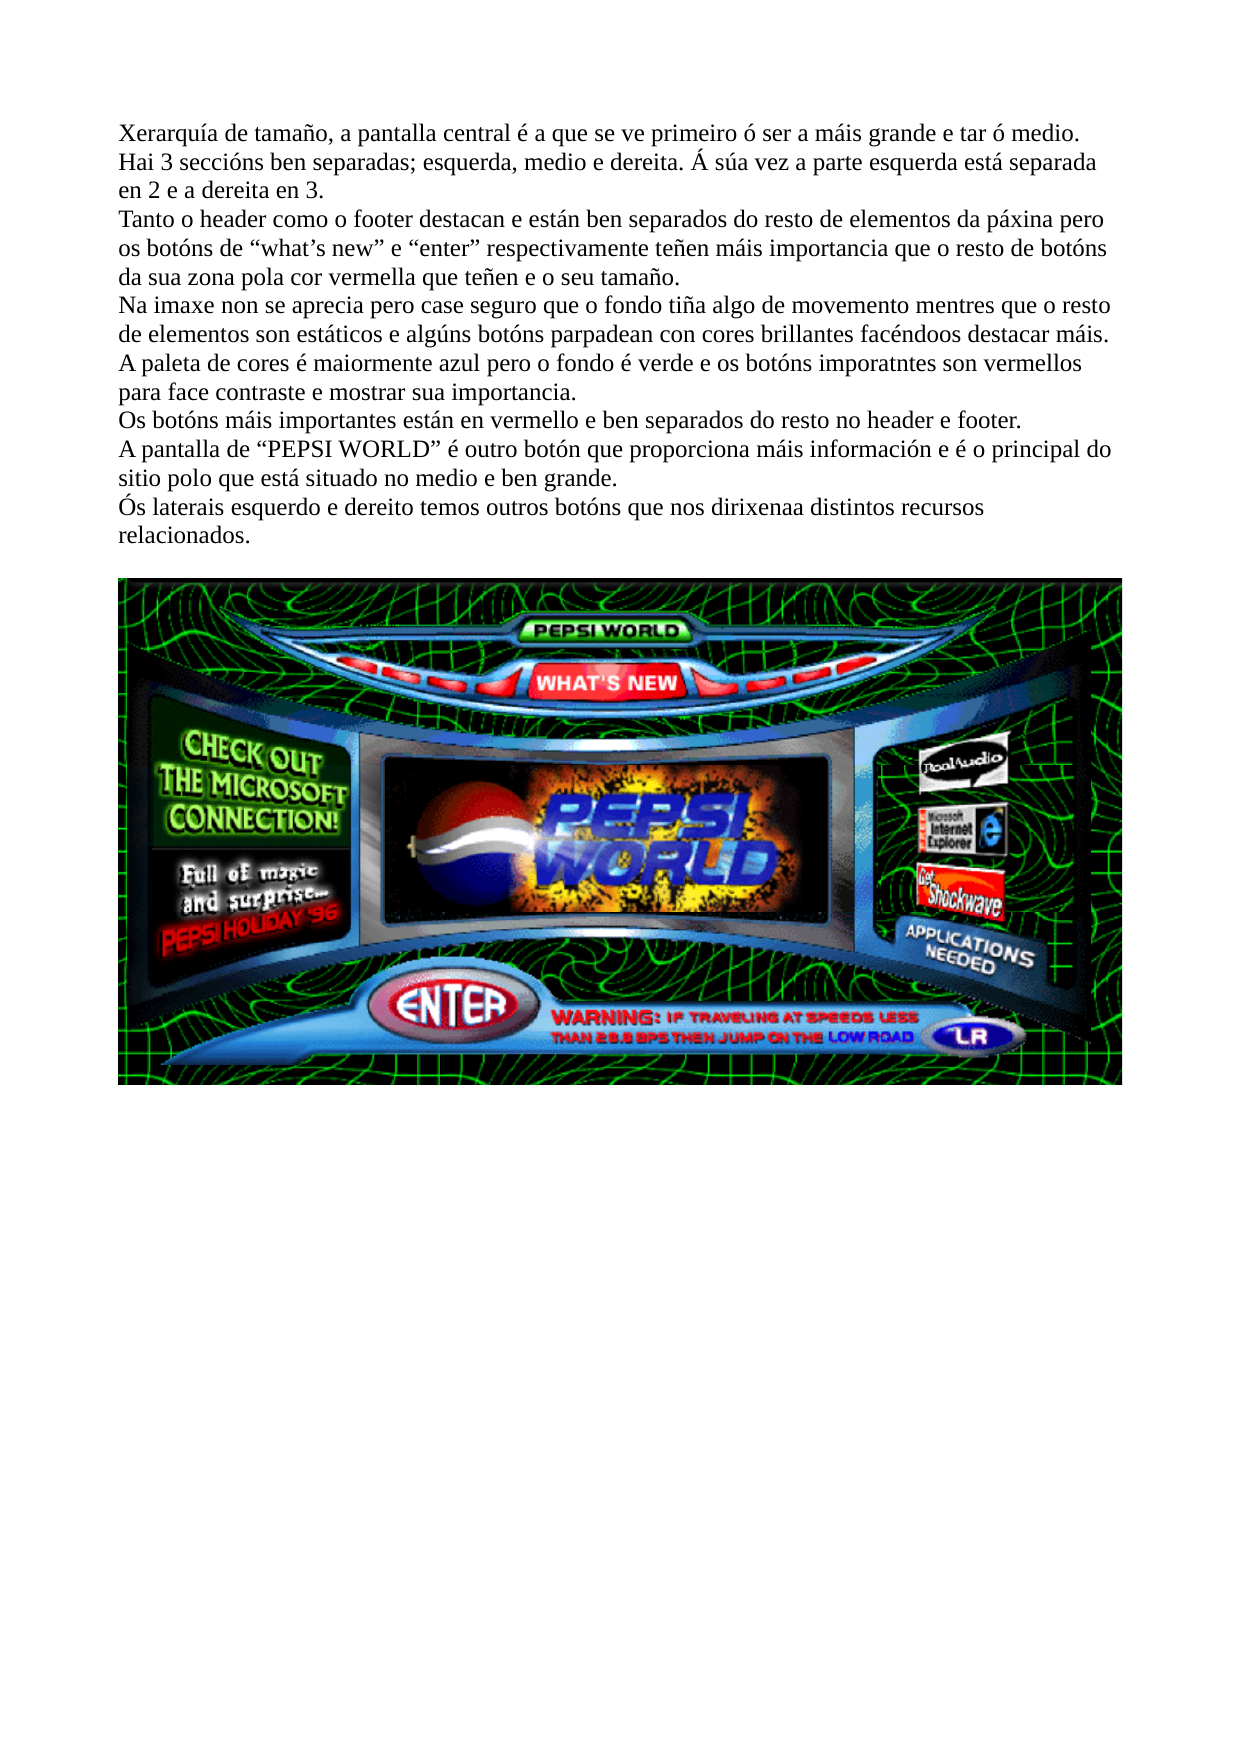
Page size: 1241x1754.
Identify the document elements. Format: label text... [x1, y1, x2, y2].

text Xerarquía de tamaño, a pantalla central é a que se ve primeiro ó ser a máis grande e tar ó medio. [118, 118, 1122, 147]
text Hai 3 seccións ben separadas; esquerda, medio e dereita. Á súa vez a parte esquerda está separada en 2 e a dereita en 3. [118, 147, 1122, 204]
text Tanto o header como o footer destacan e están ben separados do resto de elementos da páxina pero os botóns de “what’s new” e “enter” respectivamente teñen máis importancia que o resto de botóns da sua zona pola cor vermella que teñen e o seu tamaño. [118, 204, 1122, 291]
text Ós laterais esquerdo e dereito temos outros botóns que nos dirixenaa distintos recursos relacionados. [118, 492, 1122, 549]
text Na imaxe non se aprecia pero case seguro que o fondo tiña algo de movemento mentres que o resto de elementos son estáticos e algúns botóns parpadean con cores brillantes facéndoos destacar máis. [118, 291, 1122, 348]
text A pantalla de “PEPSI WORLD” é outro botón que proporciona máis información e é o principal do sitio polo que está situado no medio e ben grande. [118, 434, 1122, 492]
text A paleta de cores é maiormente azul pero o fondo é verde e os botóns imporatntes son vermellos para face contraste e mostrar sua importancia. [118, 348, 1122, 406]
picture [118, 578, 1123, 1085]
text Os botóns máis importantes están en vermello e ben separados do resto no header e footer. [118, 406, 1122, 434]
